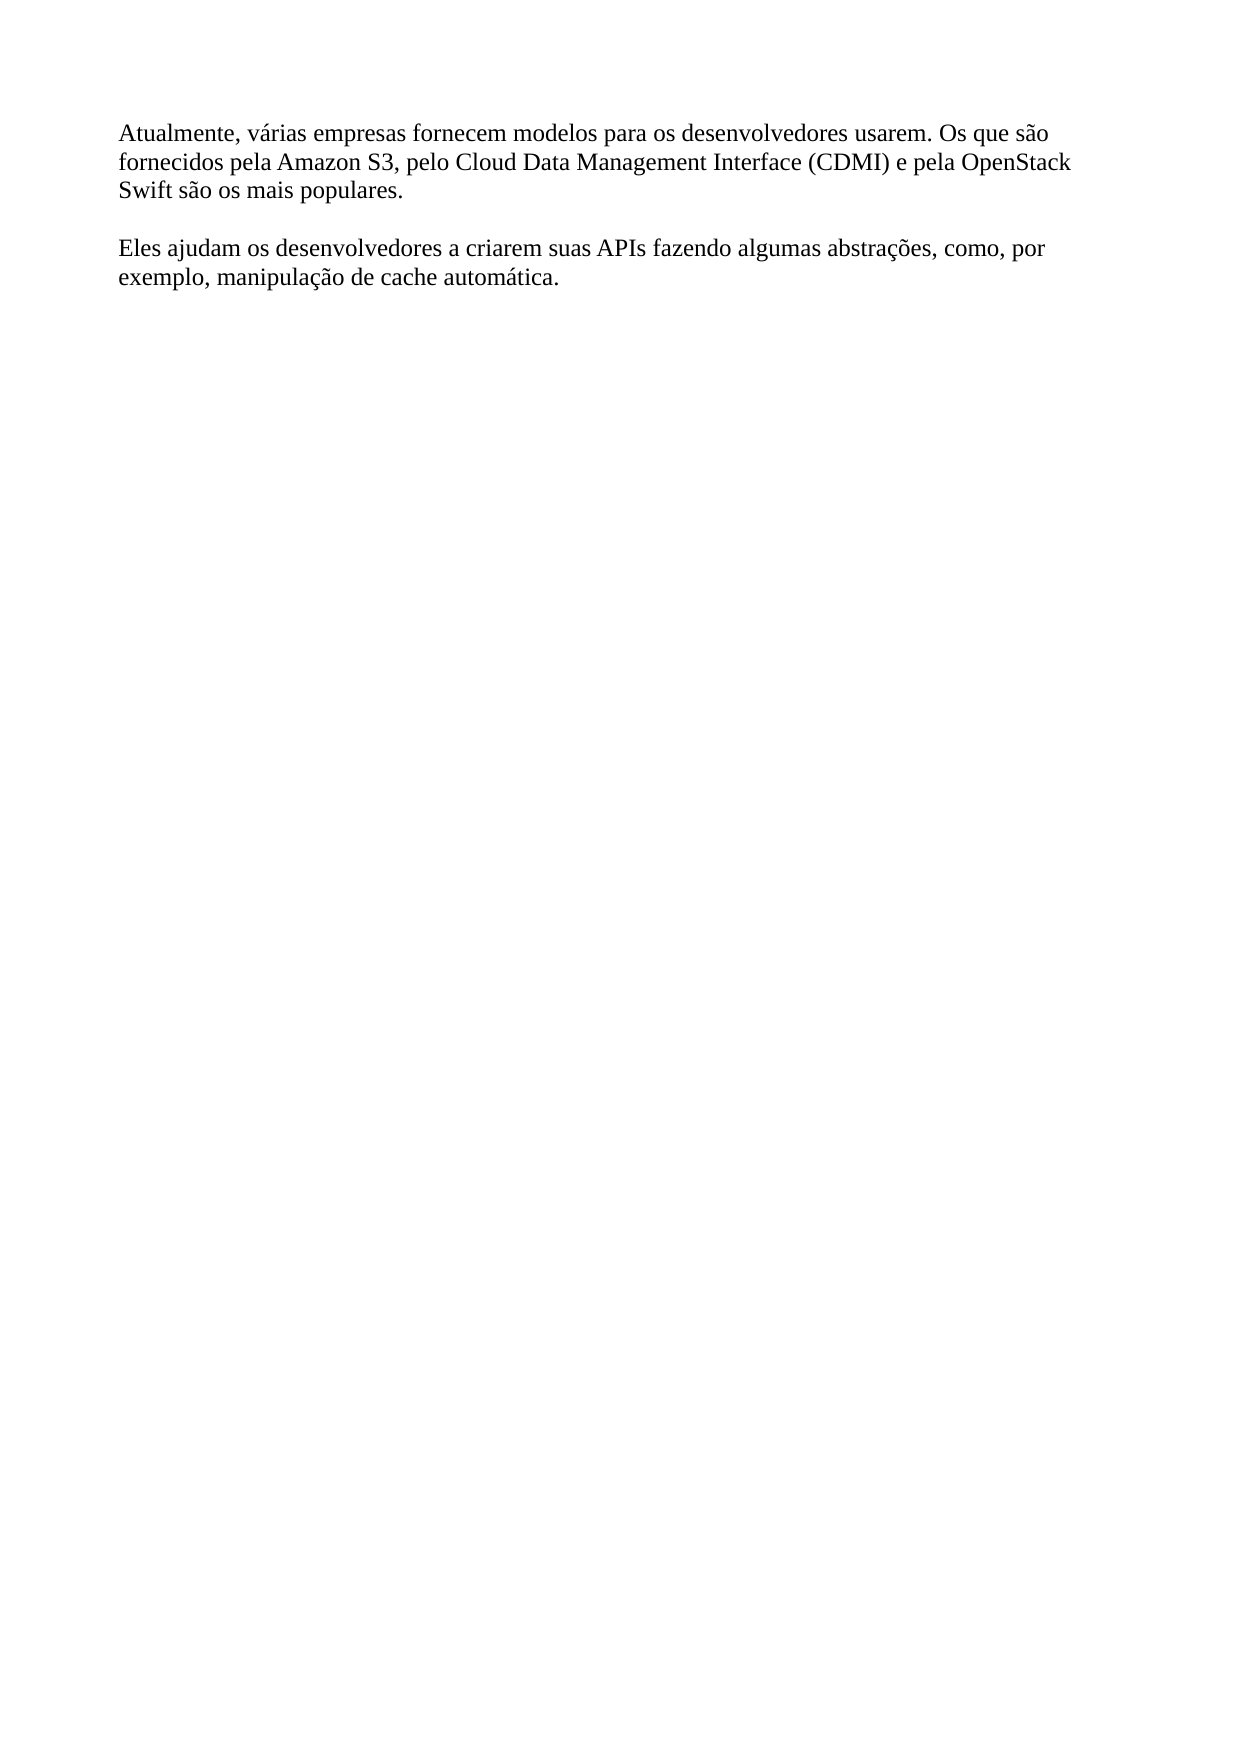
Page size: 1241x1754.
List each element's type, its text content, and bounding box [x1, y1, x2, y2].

text Atualmente, várias empresas fornecem modelos para os desenvolvedores usarem. Os que são fornecidos pela Amazon S3, pelo Cloud Data Management Interface (CDMI) e pela OpenStack Swift são os mais populares. [118, 118, 1122, 204]
text Eles ajudam os desenvolvedores a criarem suas APIs fazendo algumas abstrações, como, por exemplo, manipulação de cache automática. [118, 233, 1122, 291]
